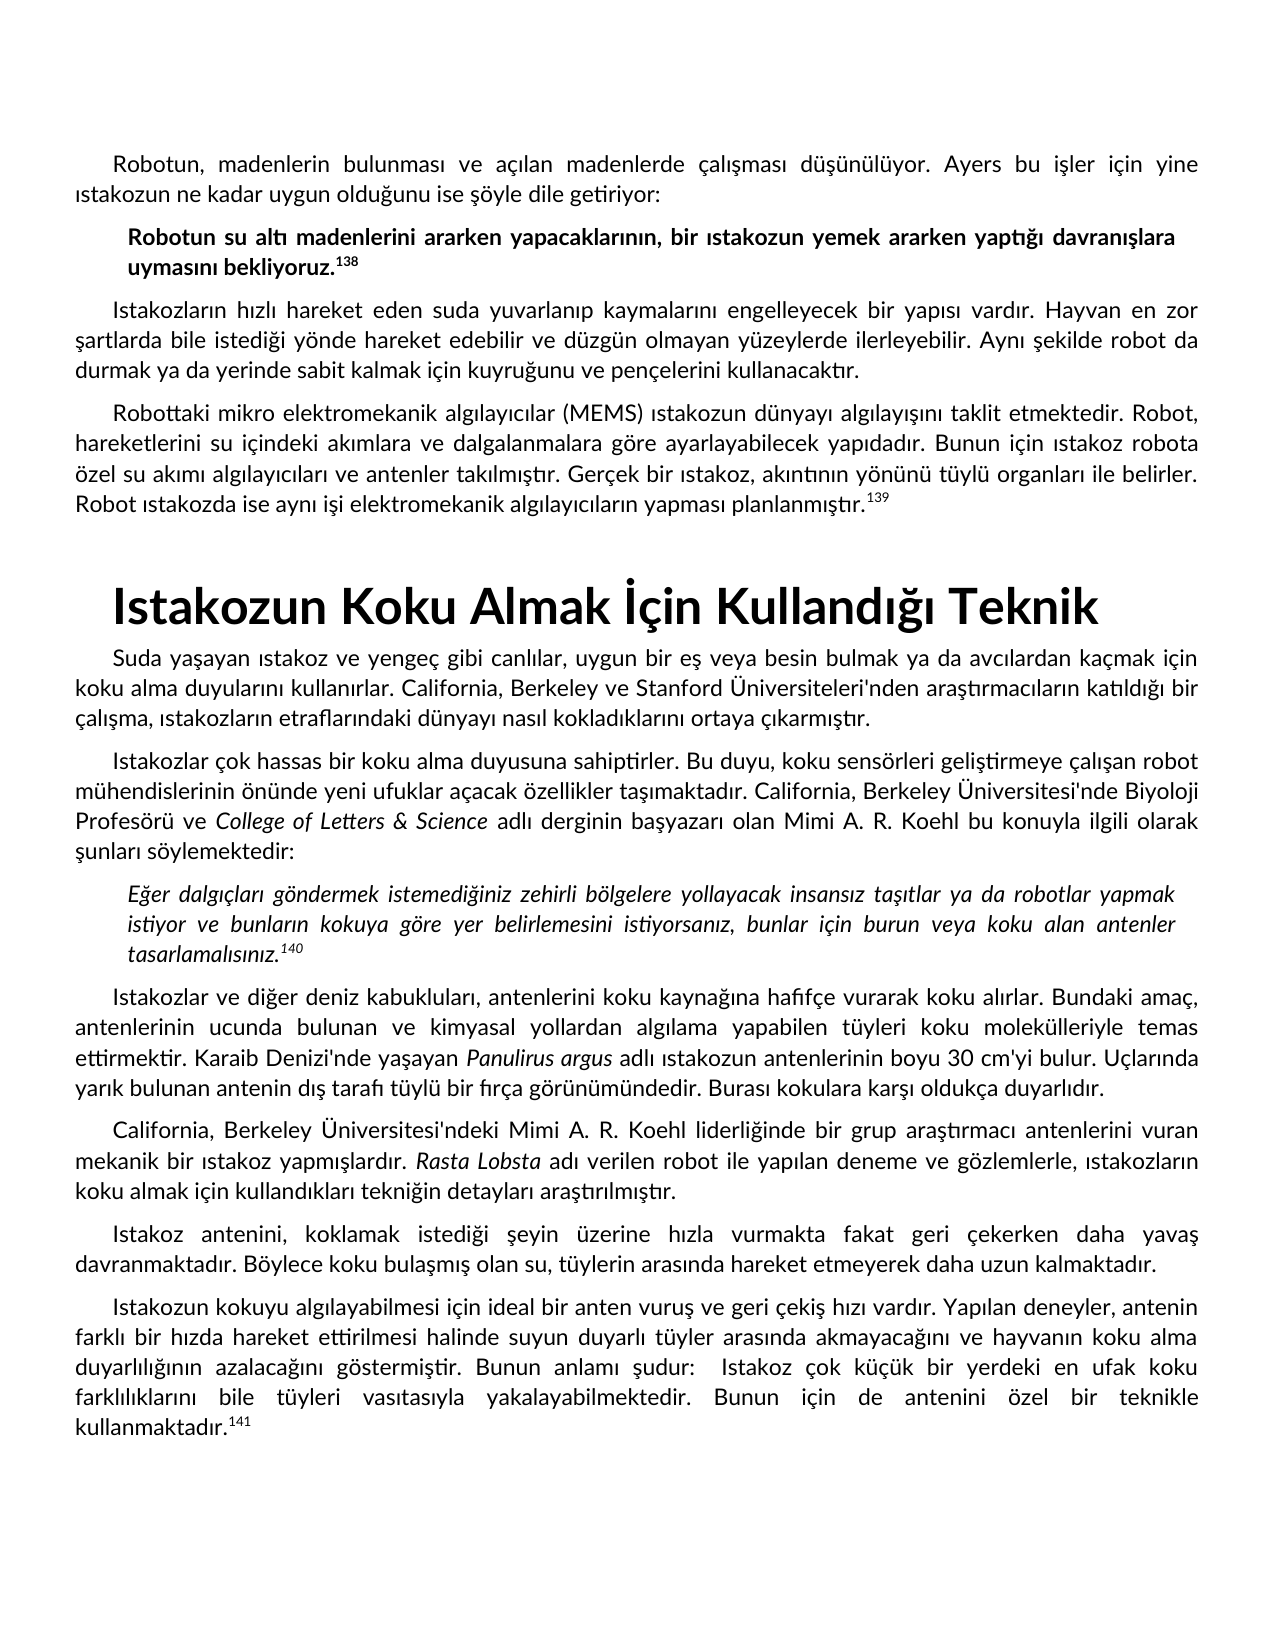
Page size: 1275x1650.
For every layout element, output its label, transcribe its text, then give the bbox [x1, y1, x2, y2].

text Robotun, madenlerin bulunması ve açılan madenlerde çalışması düşünülüyor. Ayers bu işler için yine ıstakozun ne kadar uygun olduğunu ise şöyle dile getiriyor: [75, 150, 1200, 208]
text Istakoz antenini, koklamak istediği şeyin üzerine hızla vurmakta fakat geri çekerken daha yavaş davranmaktadır. Böylece koku bulaşmış olan su, tüylerin arasında hareket etmeyerek daha uzun kalmaktadır. [75, 1219, 1200, 1277]
subtitle Istakozun Koku Almak İçin Kullandığı Teknik [112, 575, 1200, 635]
text Istakozların hızlı hareket eden suda yuvarlanıp kaymalarını engelleyecek bir yapısı vardır. Hayvan en zor şartlarda bile istediği yönde hareket edebilir ve düzgün olmayan yüzeylerde ilerleyebilir. Aynı şekilde robot da durmak ya da yerinde sabit kalmak için kuyruğunu ve pençelerini kullanacaktır. [75, 296, 1200, 384]
text Eğer dalgıçları göndermek istemediğiniz zehirli bölgelere yollayacak insansız taşıtlar ya da robotlar yapmak istiyor ve bunların kokuya göre yer belirlemesini istiyorsanız, bunlar için burun veya koku alan antenler tasarlamalısınız.140 [127, 880, 1177, 968]
text Istakozun kokuyu algılayabilmesi için ideal bir anten vuruş ve geri çekiş hızı vardır. Yapılan deneyler, antenin farklı bir hızda hareket ettirilmesi halinde suyun duyarlı tüyler arasında akmayacağını ve hayvanın koku alma duyarlılığının azalacağını göstermiştir. Bunun anlamı şudur: Istakoz çok küçük bir yerdeki en ufak koku farklılıklarını bile tüyleri vasıtasıyla yakalayabilmektedir. Bunun için de antenini özel bir teknikle kullanmaktadır.141 [75, 1292, 1200, 1441]
text Robottaki mikro elektromekanik algılayıcılar (MEMS) ıstakozun dünyayı algılayışını taklit etmektedir. Robot, hareketlerini su içindeki akımlara ve dalgalanmalara göre ayarlayabilecek yapıdadır. Bunun için ıstakoz robota özel su akımı algılayıcıları ve antenler takılmıştır. Gerçek bir ıstakoz, akıntının yönünü tüylü organları ile belirler. Robot ıstakozda ise aynı işi elektromekanik algılayıcıların yapması planlanmıştır.139 [75, 399, 1200, 517]
text California, Berkeley Üniversitesi'ndeki Mimi A. R. Koehl liderliğinde bir grup araştırmacı antenlerini vuran mekanik bir ıstakoz yapmışlardır. Rasta Lobsta adı verilen robot ile yapılan deneme ve gözlemlerle, ıstakozların koku almak için kullandıkları tekniğin detayları araştırılmıştır. [75, 1116, 1200, 1204]
text Robotun su altı madenlerini ararken yapacaklarının, bir ıstakozun yemek ararken yaptığı davranışlara uymasını bekliyoruz.138 [127, 223, 1177, 281]
text Istakozlar çok hassas bir koku alma duyusuna sahiptirler. Bu duyu, koku sensörleri geliştirmeye çalışan robot mühendislerinin önünde yeni ufuklar açacak özellikler taşımaktadır. California, Berkeley Üniversitesi'nde Biyoloji Profesörü ve College of Letters & Science adlı derginin başyazarı olan Mimi A. R. Koehl bu konuyla ilgili olarak şunları söylemektedir: [75, 746, 1200, 864]
text Istakozlar ve diğer deniz kabukluları, antenlerini koku kaynağına hafifçe vurarak koku alırlar. Bundaki amaç, antenlerinin ucunda bulunan ve kimyasal yollardan algılama yapabilen tüyleri koku molekülleriyle temas ettirmektir. Karaib Denizi'nde yaşayan Panulirus argus adlı ıstakozun antenlerinin boyu 30 cm'yi bulur. Uçlarında yarık bulunan antenin dış tarafı tüylü bir fırça görünümündedir. Burası kokulara karşı oldukça duyarlıdır. [75, 983, 1200, 1101]
text Suda yaşayan ıstakoz ve yengeç gibi canlılar, uygun bir eş veya besin bulmak ya da avcılardan kaçmak için koku alma duyularını kullanırlar. California, Berkeley ve Stanford Üniversiteleri'nden araştırmacıların katıldığı bir çalışma, ıstakozların etraflarındaki dünyayı nasıl kokladıklarını ortaya çıkarmıştır. [75, 643, 1200, 731]
